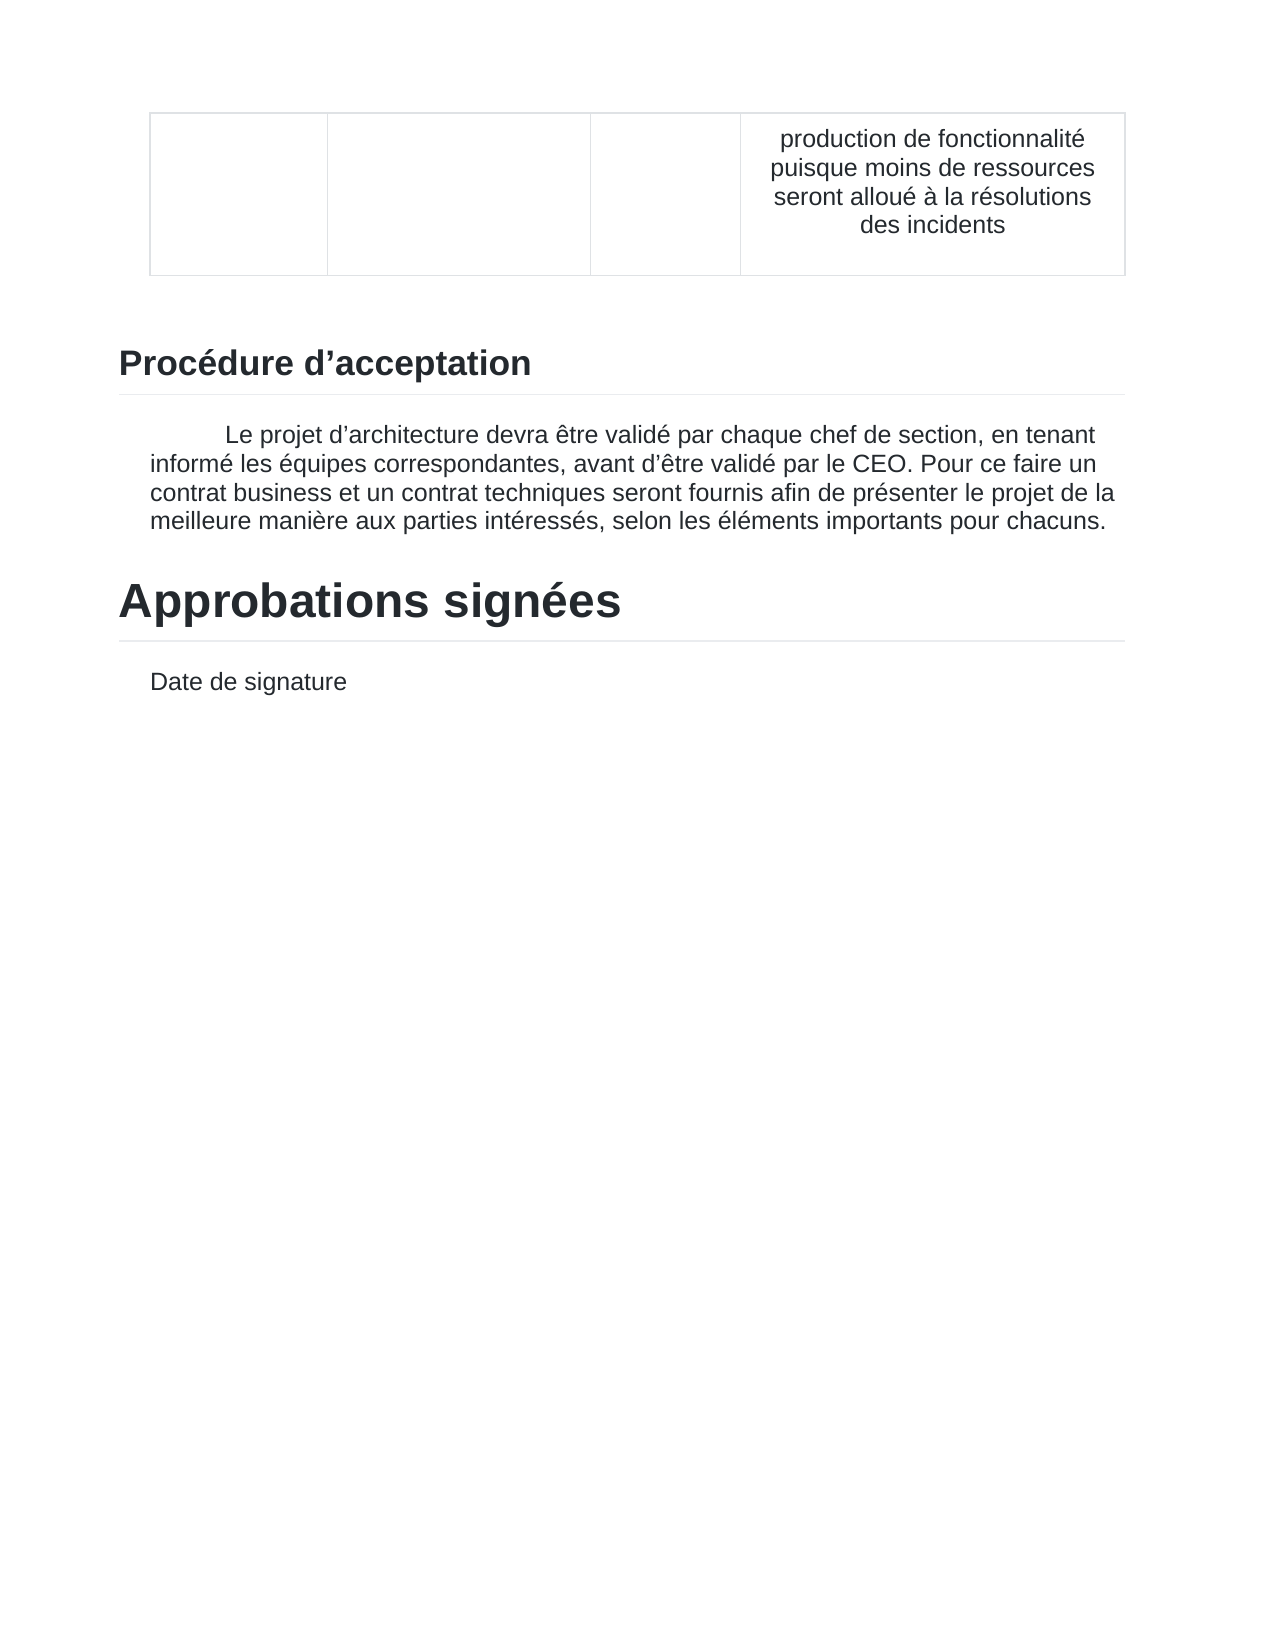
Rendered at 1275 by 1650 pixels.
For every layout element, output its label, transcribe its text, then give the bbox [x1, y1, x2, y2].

subtitle Approbations signées [119, 573, 1125, 640]
subtitle Procédure d’acceptation [119, 342, 1125, 394]
table_cell [328, 114, 590, 274]
text Le projet d’architecture devra être validé par chaque chef de section, en tenant informé les équipes correspondantes, avant d’être validé par le CEO. Pour ce faire un contrat business et un contrat techniques seront fournis afin de présenter le projet de la meilleure manière aux parties intéressés, selon les éléments importants pour chacuns. [150, 420, 1125, 535]
table_cell [591, 114, 740, 274]
text Date de signature [150, 667, 1125, 696]
table_cell [151, 114, 327, 274]
table_cell production de fonctionnalité puisque moins de ressources seront alloué à la résolutions des incidents [741, 114, 1124, 274]
